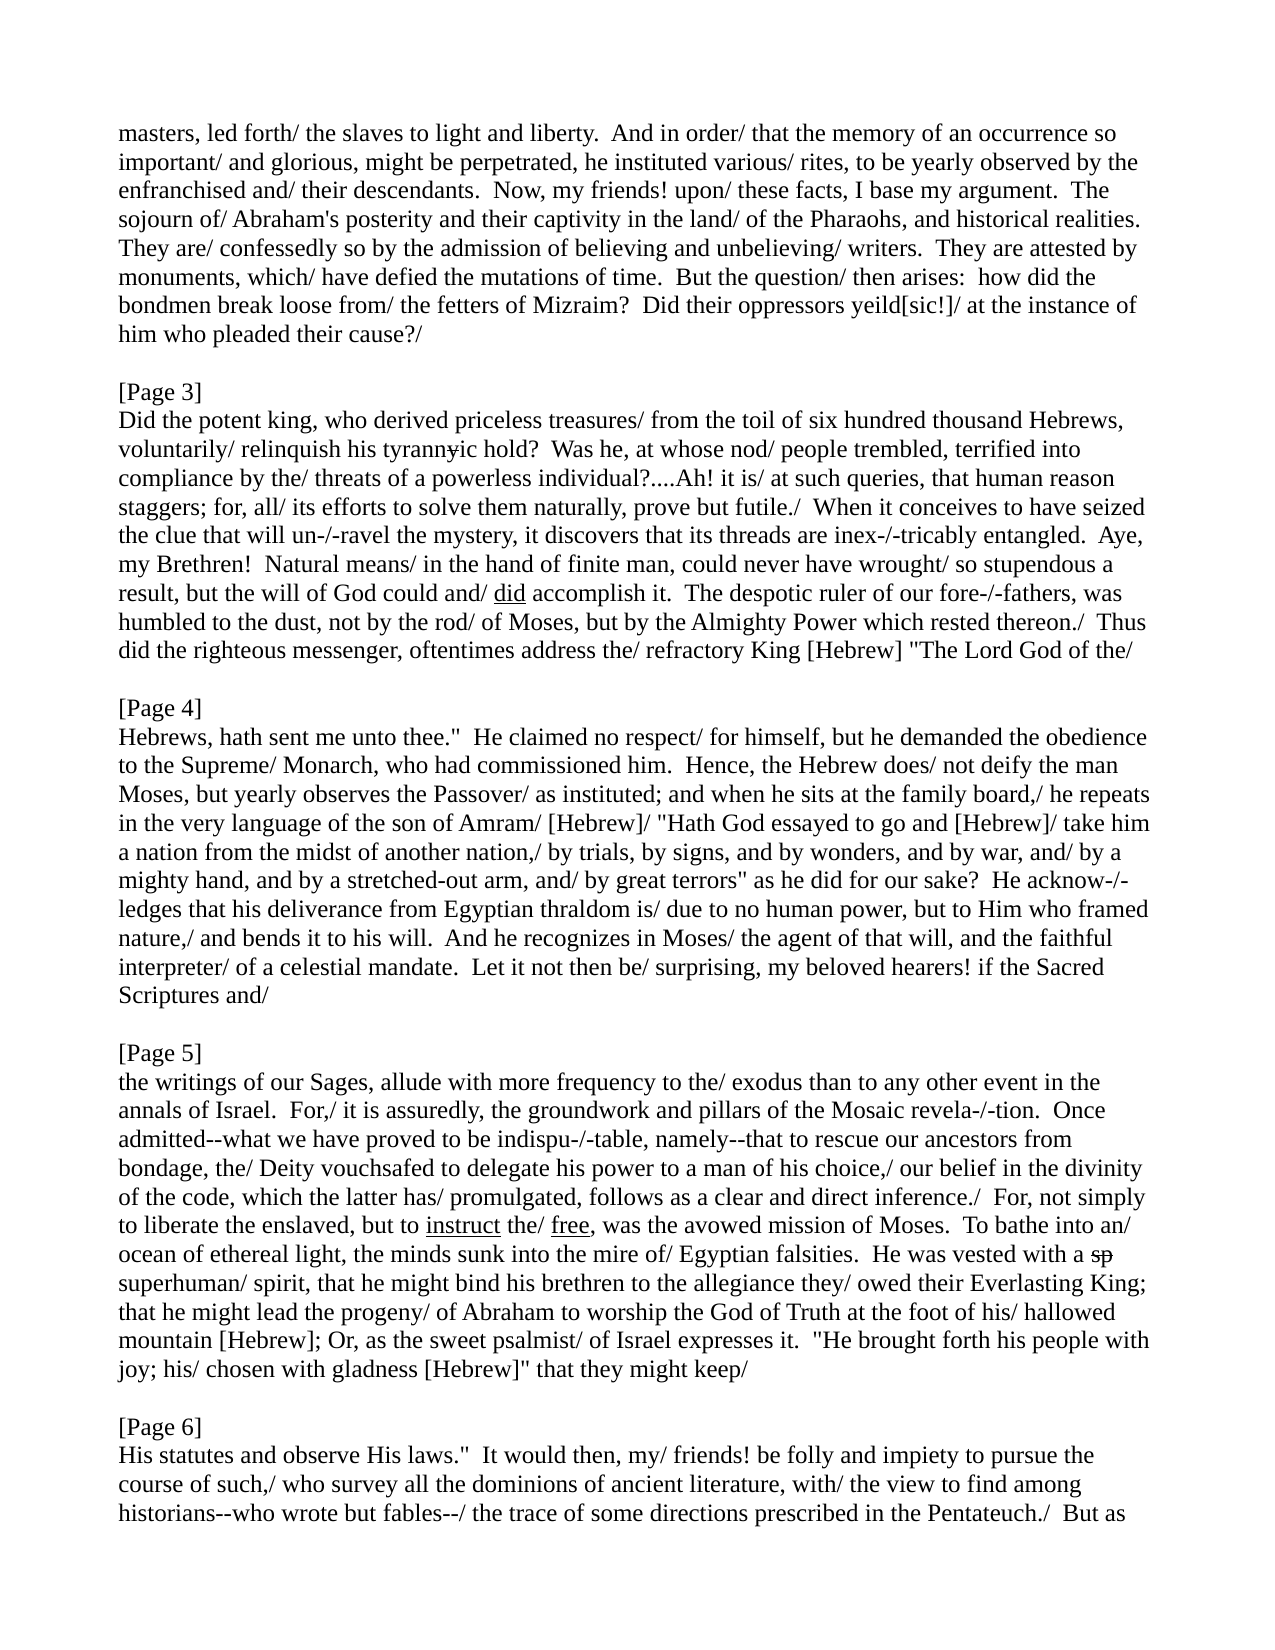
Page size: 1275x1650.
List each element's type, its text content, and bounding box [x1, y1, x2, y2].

text [Page 3] [118, 377, 1157, 406]
text Did the potent king, who derived priceless treasures/ from the toil of six hundred thousand Hebrews, voluntarily/ relinquish his tyrannyic hold? Was he, at whose nod/ people trembled, terrified into compliance by the/ threats of a powerless individual?....Ah! it is/ at such queries, that human reason staggers; for, all/ its efforts to solve them naturally, prove but futile./ When it conceives to have seized the clue that will un-/-ravel the mystery, it discovers that its threads are inex-/-tricably entangled. Aye, my Brethren! Natural means/ in the hand of finite man, could never have wrought/ so stupendous a result, but the will of God could and/ did accomplish it. The despotic ruler of our fore-/-fathers, was humbled to the dust, not by the rod/ of Moses, but by the Almighty Power which rested thereon./ Thus did the righteous messenger, oftentimes address the/ refractory King [Hebrew] "The Lord God of the/ [118, 406, 1157, 664]
text the writings of our Sages, allude with more frequency to the/ exodus than to any other event in the annals of Israel. For,/ it is assuredly, the groundwork and pillars of the Mosaic revela-/-tion. Once admitted--what we have proved to be indispu-/-table, namely--that to rescue our ancestors from bondage, the/ Deity vouchsafed to delegate his power to a man of his choice,/ our belief in the divinity of the code, which the latter has/ promulgated, follows as a clear and direct inference./ For, not simply to liberate the enslaved, but to instruct the/ free, was the avowed mission of Moses. To bathe into an/ ocean of ethereal light, the minds sunk into the mire of/ Egyptian falsities. He was vested with a sp superhuman/ spirit, that he might bind his brethren to the allegiance they/ owed their Everlasting King; that he might lead the progeny/ of Abraham to worship the God of Truth at the foot of his/ hallowed mountain [Hebrew]; Or, as the sweet psalmist/ of Israel expresses it. "He brought forth his people with joy; his/ chosen with gladness [Hebrew]" that they might keep/ [118, 1067, 1157, 1383]
text Hebrews, hath sent me unto thee." He claimed no respect/ for himself, but he demanded the obedience to the Supreme/ Monarch, who had commissioned him. Hence, the Hebrew does/ not deify the man Moses, but yearly observes the Passover/ as instituted; and when he sits at the family board,/ he repeats in the very language of the son of Amram/ [Hebrew]/ "Hath God essayed to go and [Hebrew]/ take him a nation from the midst of another nation,/ by trials, by signs, and by wonders, and by war, and/ by a mighty hand, and by a stretched-out arm, and/ by great terrors" as he did for our sake? He acknow-/-ledges that his deliverance from Egyptian thraldom is/ due to no human power, but to Him who framed nature,/ and bends it to his will. And he recognizes in Moses/ the agent of that will, and the faithful interpreter/ of a celestial mandate. Let it not then be/ surprising, my beloved hearers! if the Sacred Scriptures and/ [118, 722, 1157, 1009]
text His statutes and observe His laws." It would then, my/ friends! be folly and impiety to pursue the course of such,/ who survey all the dominions of ancient literature, with/ the view to find among historians--who wrote but fables--/ the trace of some directions prescribed in the Pentateuch./ But as [118, 1441, 1157, 1527]
text masters, led forth/ the slaves to light and liberty. And in order/ that the memory of an occurrence so important/ and glorious, might be perpetrated, he instituted various/ rites, to be yearly observed by the enfranchised and/ their descendants. Now, my friends! upon/ these facts, I base my argument. The sojourn of/ Abraham's posterity and their captivity in the land/ of the Pharaohs, and historical realities. They are/ confessedly so by the admission of believing and unbelieving/ writers. They are attested by monuments, which/ have defied the mutations of time. But the question/ then arises: how did the bondmen break loose from/ the fetters of Mizraim? Did their oppressors yeild[sic!]/ at the instance of him who pleaded their cause?/ [118, 118, 1157, 348]
text [Page 6] [118, 1412, 1157, 1441]
text [Page 5] [118, 1038, 1157, 1067]
text [Page 4] [118, 693, 1157, 722]
